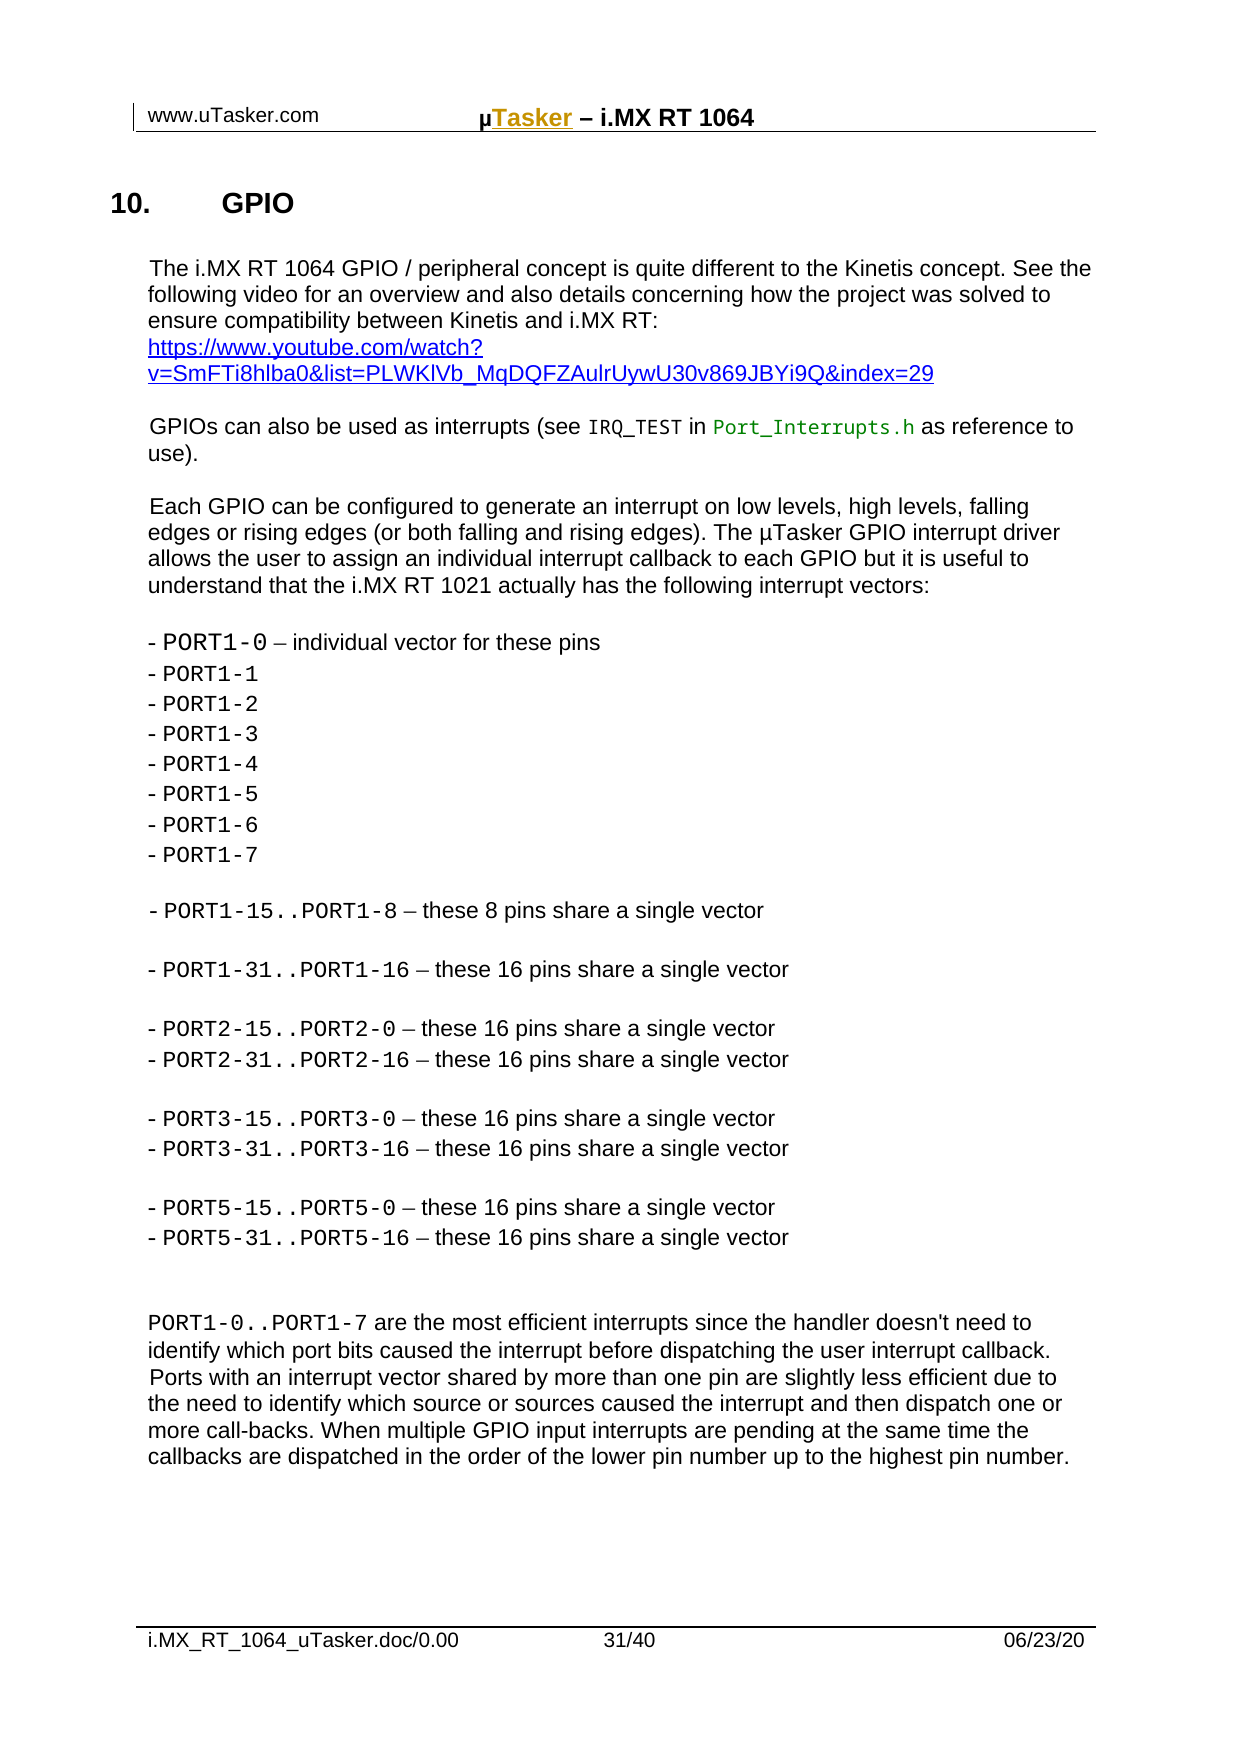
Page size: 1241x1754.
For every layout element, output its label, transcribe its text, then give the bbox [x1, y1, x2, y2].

text Each GPIO can be configured to generate an interrupt on low levels, high levels, falling edges or rising edges (or both falling and rising edges). The µTasker GPIO interrupt driver allows the user to assign an individual interrupt callback to each GPIO but it is useful to understand that the i.MX RT 1021 actually has the following interrupt vectors: - PORT1-0 – individual vector for these pins - PORT1-1 - PORT1-2 - PORT1-3 - PORT1-4 - PORT1-5 - PORT1-6 - PORT1-7 [148, 493, 1093, 869]
subtitle GPIO [110, 186, 1093, 219]
text GPIOs can also be used as interrupts (see IRQ_TEST in Port_Interrupts.h as reference to use). [148, 413, 1093, 466]
text - PORT1-15..PORT1-8 – these 8 pins share a single vector [148, 896, 1093, 926]
text PORT1-0..PORT1-7 are the most efficient interrupts since the handler doesn't need to identify which port bits caused the interrupt before dispatching the user interrupt callback. [148, 1278, 1093, 1364]
text - PORT1-31..PORT1-16 – these 16 pins share a single vector [148, 926, 1093, 985]
text - PORT2-15..PORT2-0 – these 16 pins share a single vector - PORT2-31..PORT2-16 – these 16 pins share a single vector - PORT3-15..PORT3-0 – these 16 pins share a single vector - PORT3-31..PORT3-16 – these 16 pins share a single vector - PORT5-15..PORT5-0 – these 16 pins share a single vector - PORT5-31..PORT5-16 – these 16 pins share a single vector [148, 985, 1093, 1252]
text The i.MX RT 1064 GPIO / peripheral concept is quite different to the Kinetis concept. See the following video for an overview and also details concerning how the project was solved to ensure compatibility between Kinetis and i.MX RT: https://www.youtube.com/watch?v=SmFTi8hlba0&list=PLWKlVb_MqDQFZAulrUywU30v869JBYi9Q&index=29 [148, 254, 1093, 386]
text Ports with an interrupt vector shared by more than one pin are slightly less efficient due to the need to identify which source or sources caused the interrupt and then dispatch one or more call-backs. When multiple GPIO input interrupts are pending at the same time the callbacks are dispatched in the order of the lower pin number up to the highest pin number. [148, 1364, 1093, 1469]
